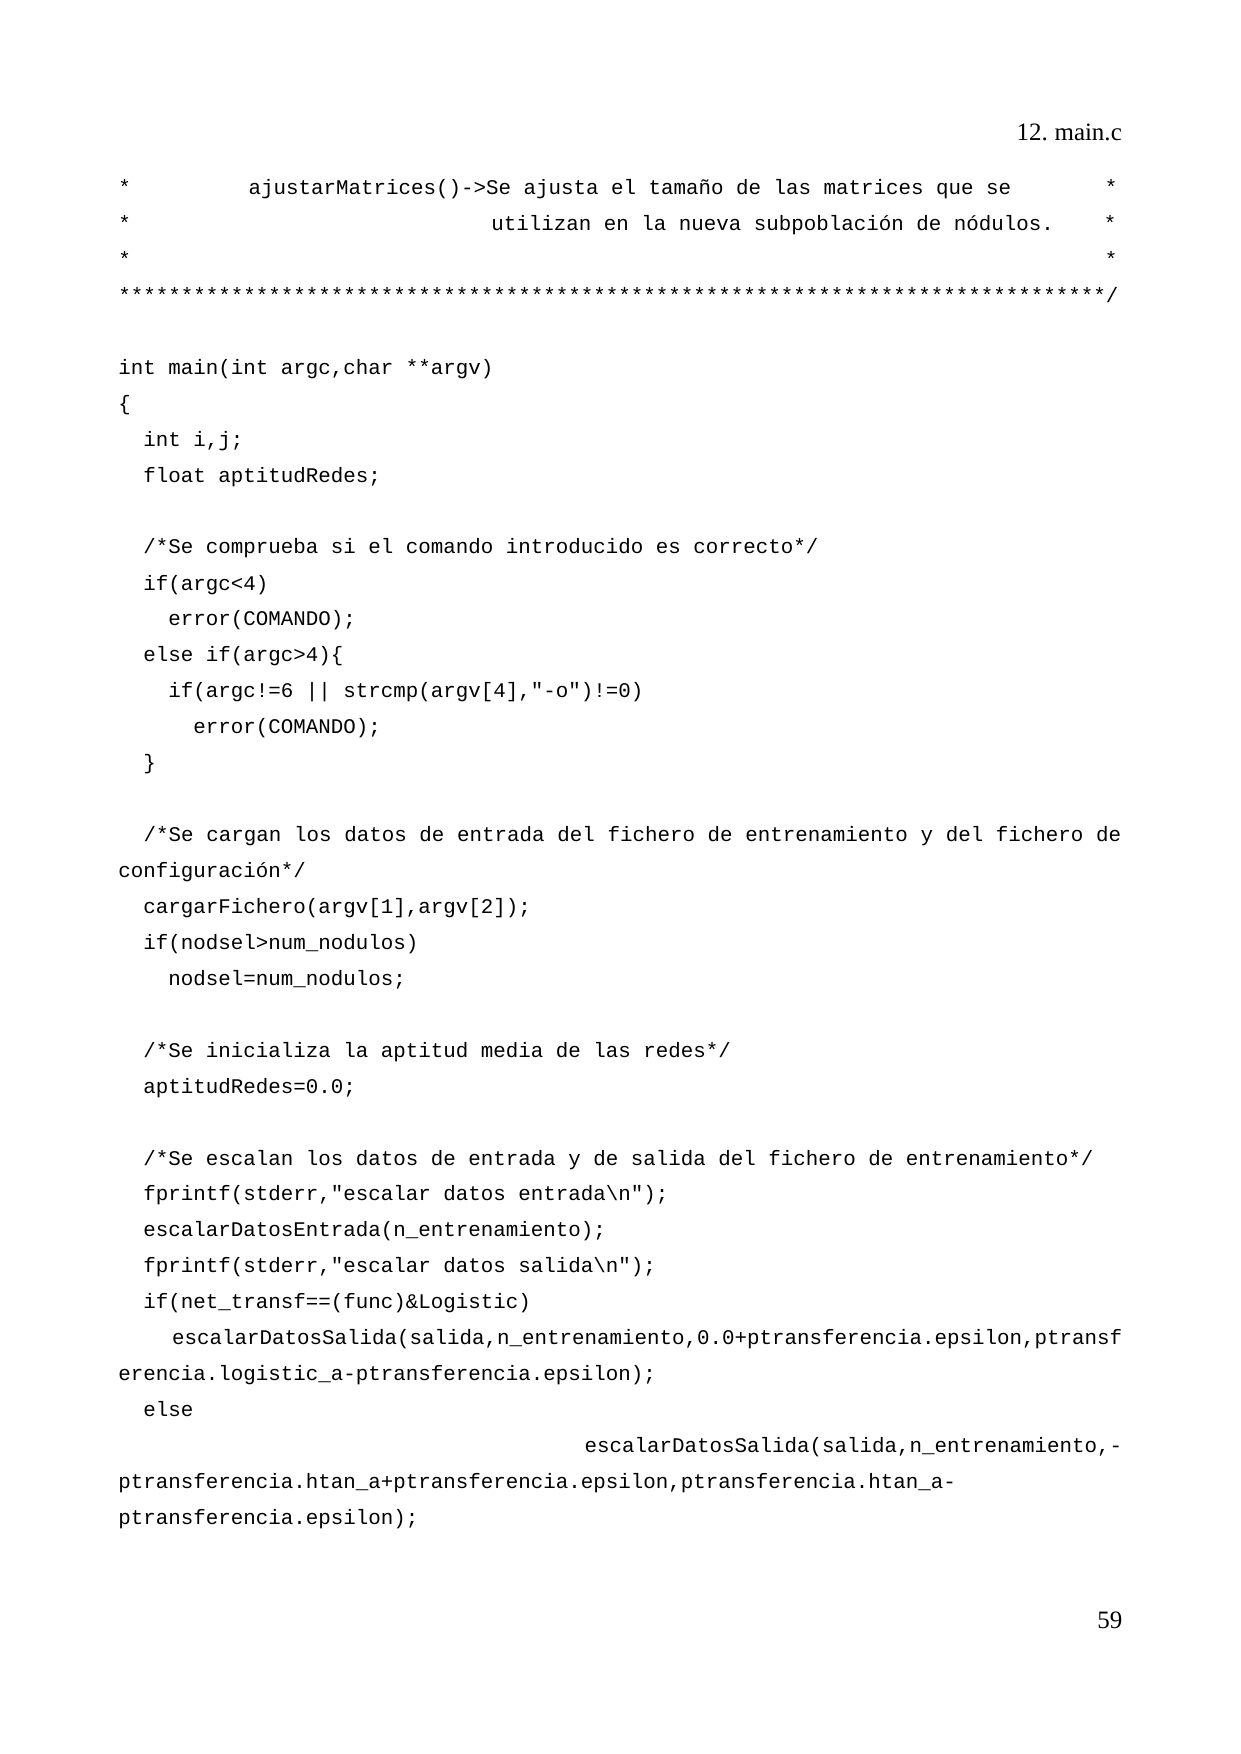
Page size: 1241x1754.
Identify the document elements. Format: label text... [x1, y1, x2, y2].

text else if(argc>4){ [118, 644, 1122, 668]
text else [118, 1399, 1122, 1423]
text } [118, 752, 1122, 776]
text escalarDatosSalida(salida,n_entrenamiento,0.0+ptransferencia.epsilon,ptransferencia.logistic_a-ptransferencia.epsilon); [118, 1327, 1122, 1387]
text if(net_transf==(func)&Logistic) [118, 1291, 1122, 1315]
text if(nodsel>num_nodulos) [118, 932, 1122, 956]
text *******************************************************************************/ [118, 285, 1122, 309]
text float aptitudRedes; [118, 464, 1122, 488]
text if(argc!=6 || strcmp(argv[4],"-o")!=0) [118, 680, 1122, 704]
text aptitudRedes=0.0; [118, 1076, 1122, 1099]
text escalarDatosSalida(salida,n_entrenamiento,-ptransferencia.htan_a+ptransferencia.epsilon,ptransferencia.htan_a-ptransferencia.epsilon); [118, 1435, 1122, 1531]
text cargarFichero(argv[1],argv[2]); [118, 896, 1122, 920]
text /*Se comprueba si el comando introducido es correcto*/ [118, 536, 1122, 560]
text nodsel=num_nodulos; [118, 968, 1122, 992]
text * utilizan en la nueva subpoblación de nódulos. * [118, 213, 1122, 237]
text * * [118, 249, 1122, 273]
text int main(int argc,char **argv) [118, 357, 1122, 381]
text fprintf(stderr,"escalar datos salida\n"); [118, 1255, 1122, 1279]
text /*Se escalan los datos de entrada y de salida del fichero de entrenamiento*/ [118, 1147, 1122, 1171]
text error(COMANDO); [118, 608, 1122, 632]
text /*Se inicializa la aptitud media de las redes*/ [118, 1039, 1122, 1063]
text * ajustarMatrices()->Se ajusta el tamaño de las matrices que se * [118, 177, 1122, 201]
text error(COMANDO); [118, 716, 1122, 740]
text fprintf(stderr,"escalar datos entrada\n"); [118, 1183, 1122, 1207]
text if(argc<4) [118, 572, 1122, 596]
text int i,j; [118, 429, 1122, 453]
text /*Se cargan los datos de entrada del fichero de entrenamiento y del fichero de configuración*/ [118, 824, 1122, 884]
text { [118, 393, 1122, 417]
text escalarDatosEntrada(n_entrenamiento); [118, 1219, 1122, 1243]
